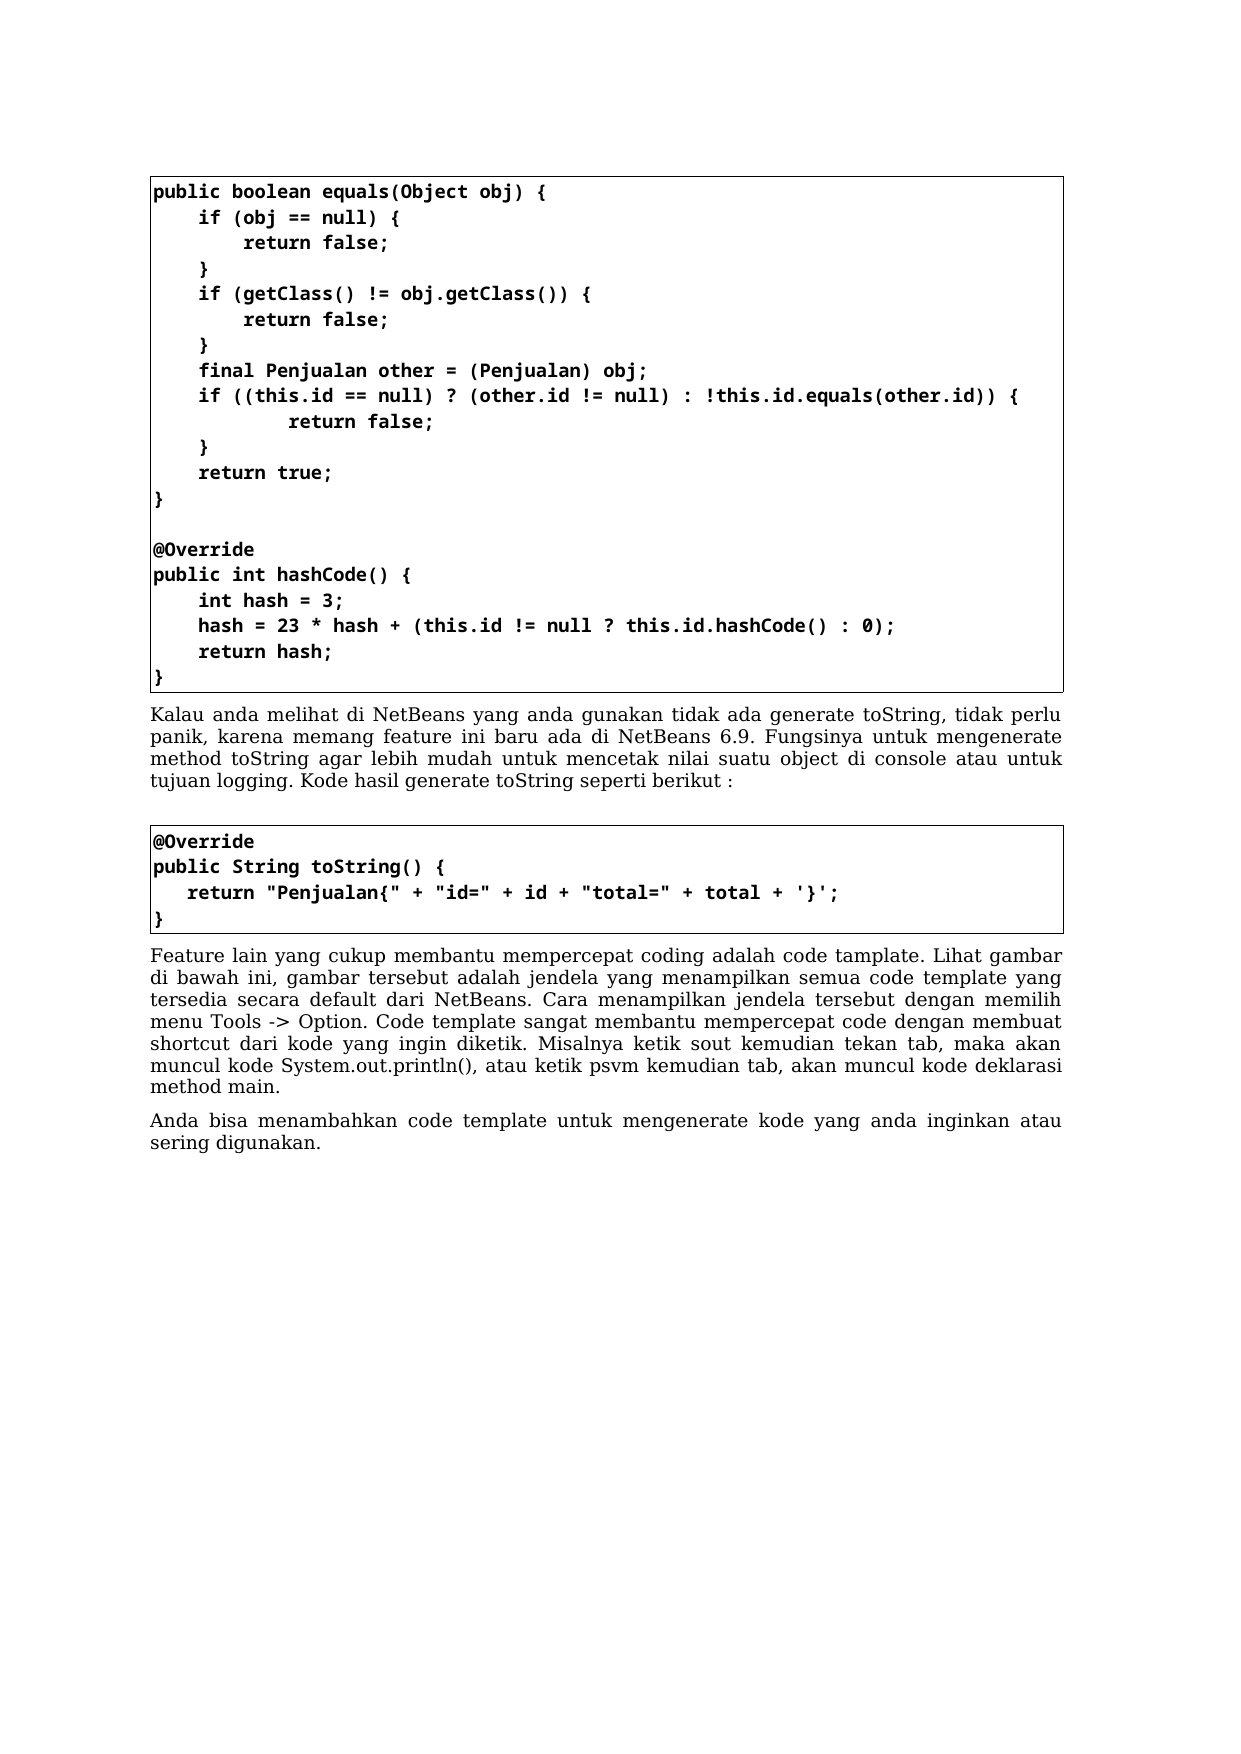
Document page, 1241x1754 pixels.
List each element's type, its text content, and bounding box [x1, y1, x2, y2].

text public String toString() { [151, 851, 1063, 876]
text } [151, 902, 1063, 933]
text } [151, 252, 1063, 278]
text } [151, 431, 1063, 456]
text return "Penjualan{" + "id=" + id + "total=" + total + '}'; [151, 876, 1063, 902]
text @Override [151, 533, 1063, 558]
text final Penjualan other = (Penjualan) obj; [151, 354, 1063, 380]
text return hash; [151, 635, 1063, 660]
text return true; [151, 456, 1063, 482]
text } [151, 329, 1063, 354]
text public boolean equals(Object obj) { [151, 177, 1063, 201]
text return false; [151, 303, 1063, 329]
text hash = 23 * hash + (this.id != null ? this.id.hashCode() : 0); [151, 609, 1063, 635]
text @Override [151, 826, 1063, 851]
text } [151, 660, 1063, 692]
text if (getClass() != obj.getClass()) { [151, 278, 1063, 303]
text return false; [151, 227, 1063, 252]
text } [151, 482, 1063, 510]
text if (obj == null) { [151, 201, 1063, 227]
text Kalau anda melihat di NetBeans yang anda gunakan tidak ada generate toString, tidak perlu panik, karena memang feature ini baru ada di NetBeans 6.9. Fungsinya untuk mengenerate method toString agar lebih mudah untuk mencetak nilai suatu object di console atau untuk tujuan logging. Kode hasil generate toString seperti berikut : [150, 704, 1063, 791]
text Feature lain yang cukup membantu mempercepat coding adalah code tamplate. Lihat gambar di bawah ini, gambar tersebut adalah jendela yang menampilkan semua code template yang tersedia secara default dari NetBeans. Cara menampilkan jendela tersebut dengan memilih menu Tools -> Option. Code template sangat membantu mempercepat code dengan membuat shortcut dari kode yang ingin diketik. Misalnya ketik sout kemudian tekan tab, maka akan muncul kode System.out.println(), atau ketik psvm kemudian tab, akan muncul kode deklarasi method main. [150, 945, 1063, 1098]
text Anda bisa menambahkan code template untuk mengenerate kode yang anda inginkan atau sering digunakan. [150, 1110, 1063, 1154]
text int hash = 3; [151, 584, 1063, 609]
text return false; [151, 405, 1063, 431]
text if ((this.id == null) ? (other.id != null) : !this.id.equals(other.id)) { [151, 380, 1063, 405]
text public int hashCode() { [151, 558, 1063, 584]
